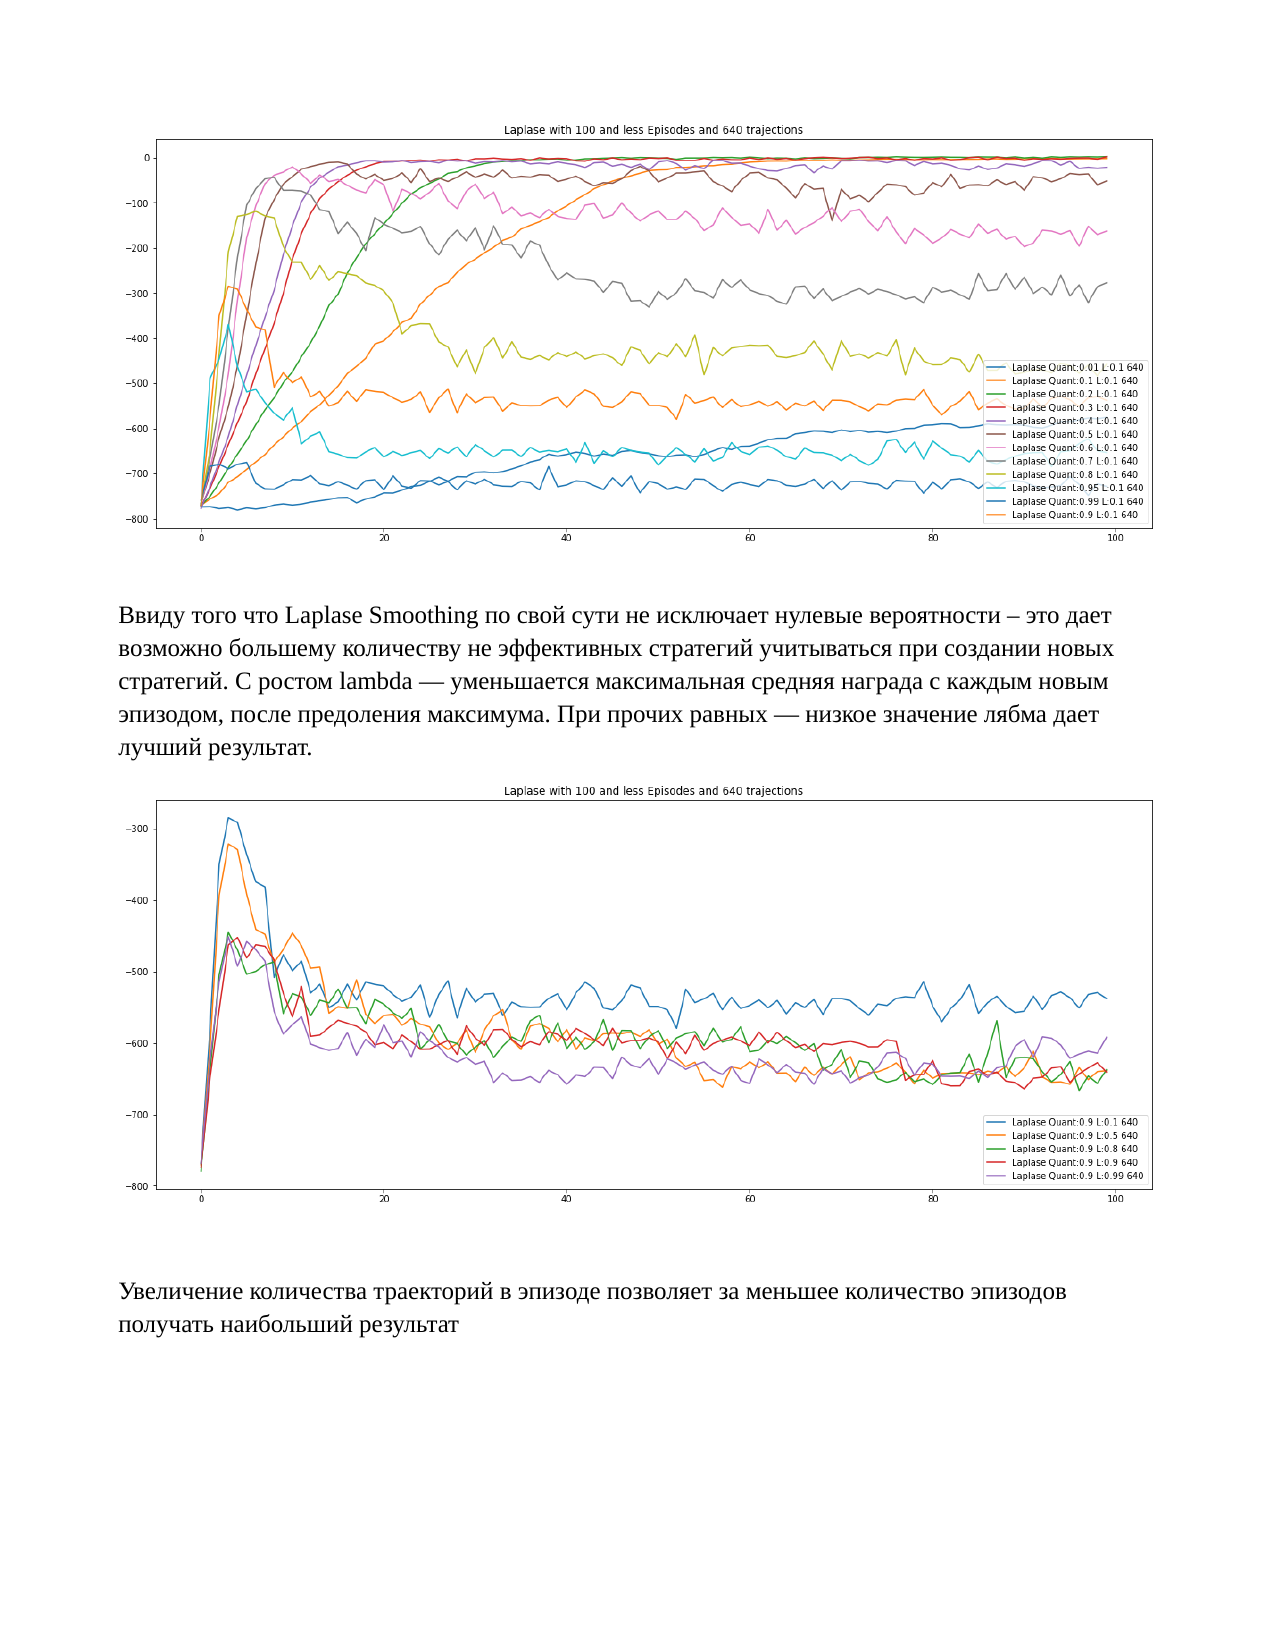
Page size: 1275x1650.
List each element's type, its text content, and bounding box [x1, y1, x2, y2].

text Ввиду того что Laplase Smoothing по свой сути не исключает нулевые вероятности – это дает возможно большему количеству не эффективных стратегий учитываться при создании новых стратегий. С ростом lambda — уменьшается максимальная средняя награда с каждым новым эпизодом, после предоления максимума. При прочих равных — низкое значение лябма дает лучший результат. [118, 600, 1157, 761]
text Увеличение количества траекторий в эпизоде позволяет за меньшее количество эпизодов получать наибольший результат [118, 1276, 1157, 1338]
picture [118, 118, 1157, 549]
picture [118, 779, 1157, 1210]
